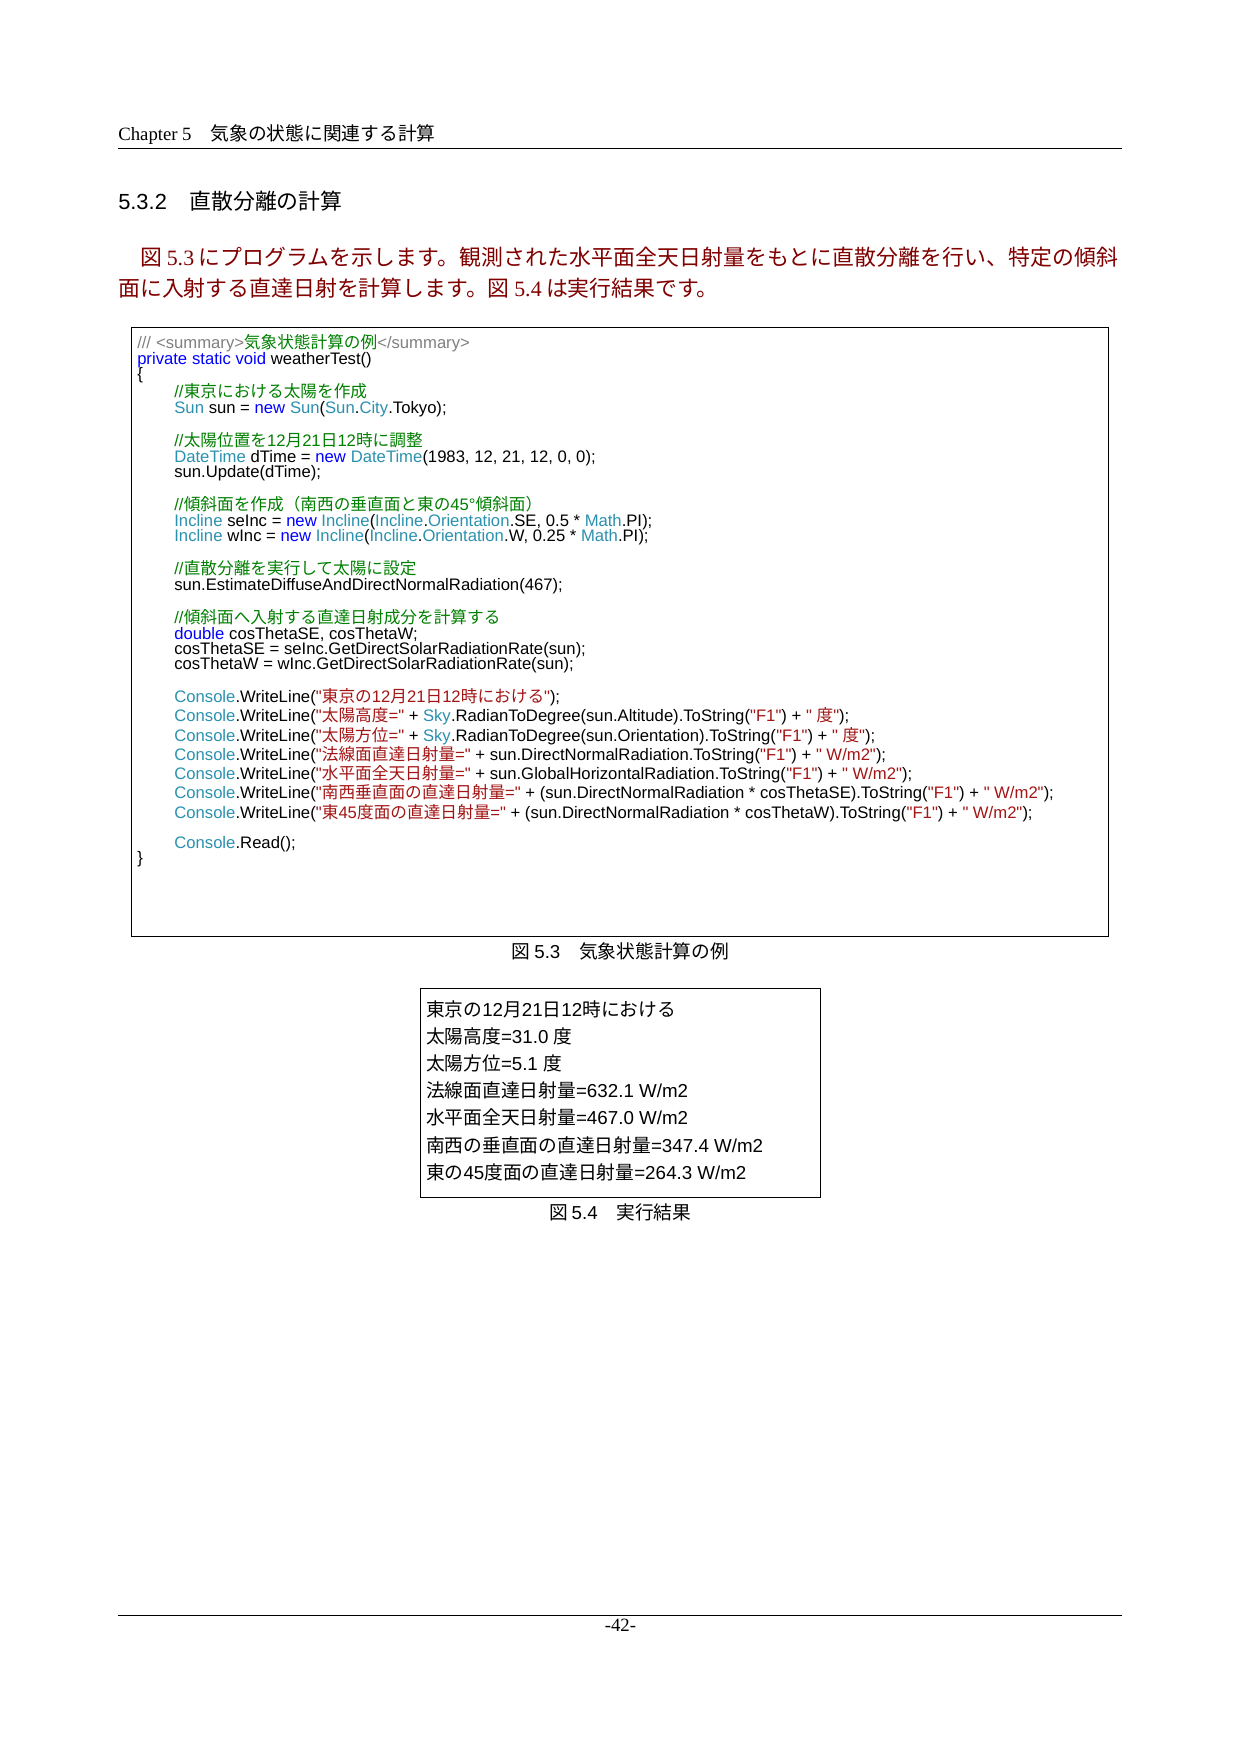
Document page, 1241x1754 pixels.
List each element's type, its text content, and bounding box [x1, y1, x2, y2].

text 図5.3にプログラムを示します。観測された水平面全天日射量をもとに直散分離を行い、特定の傾斜面に入射する直達日射を計算します。図5.4は実行結果です。 [118, 239, 1122, 303]
text 図5.4 実行結果 [421, 989, 820, 1197]
text 図5.3 気象状態計算の例 [132, 328, 1108, 936]
subtitle 直散分離の計算 [118, 184, 1122, 215]
text 図5.4 実行結果 [420, 1198, 820, 1224]
text 図5.3 気象状態計算の例 [131, 937, 1109, 964]
